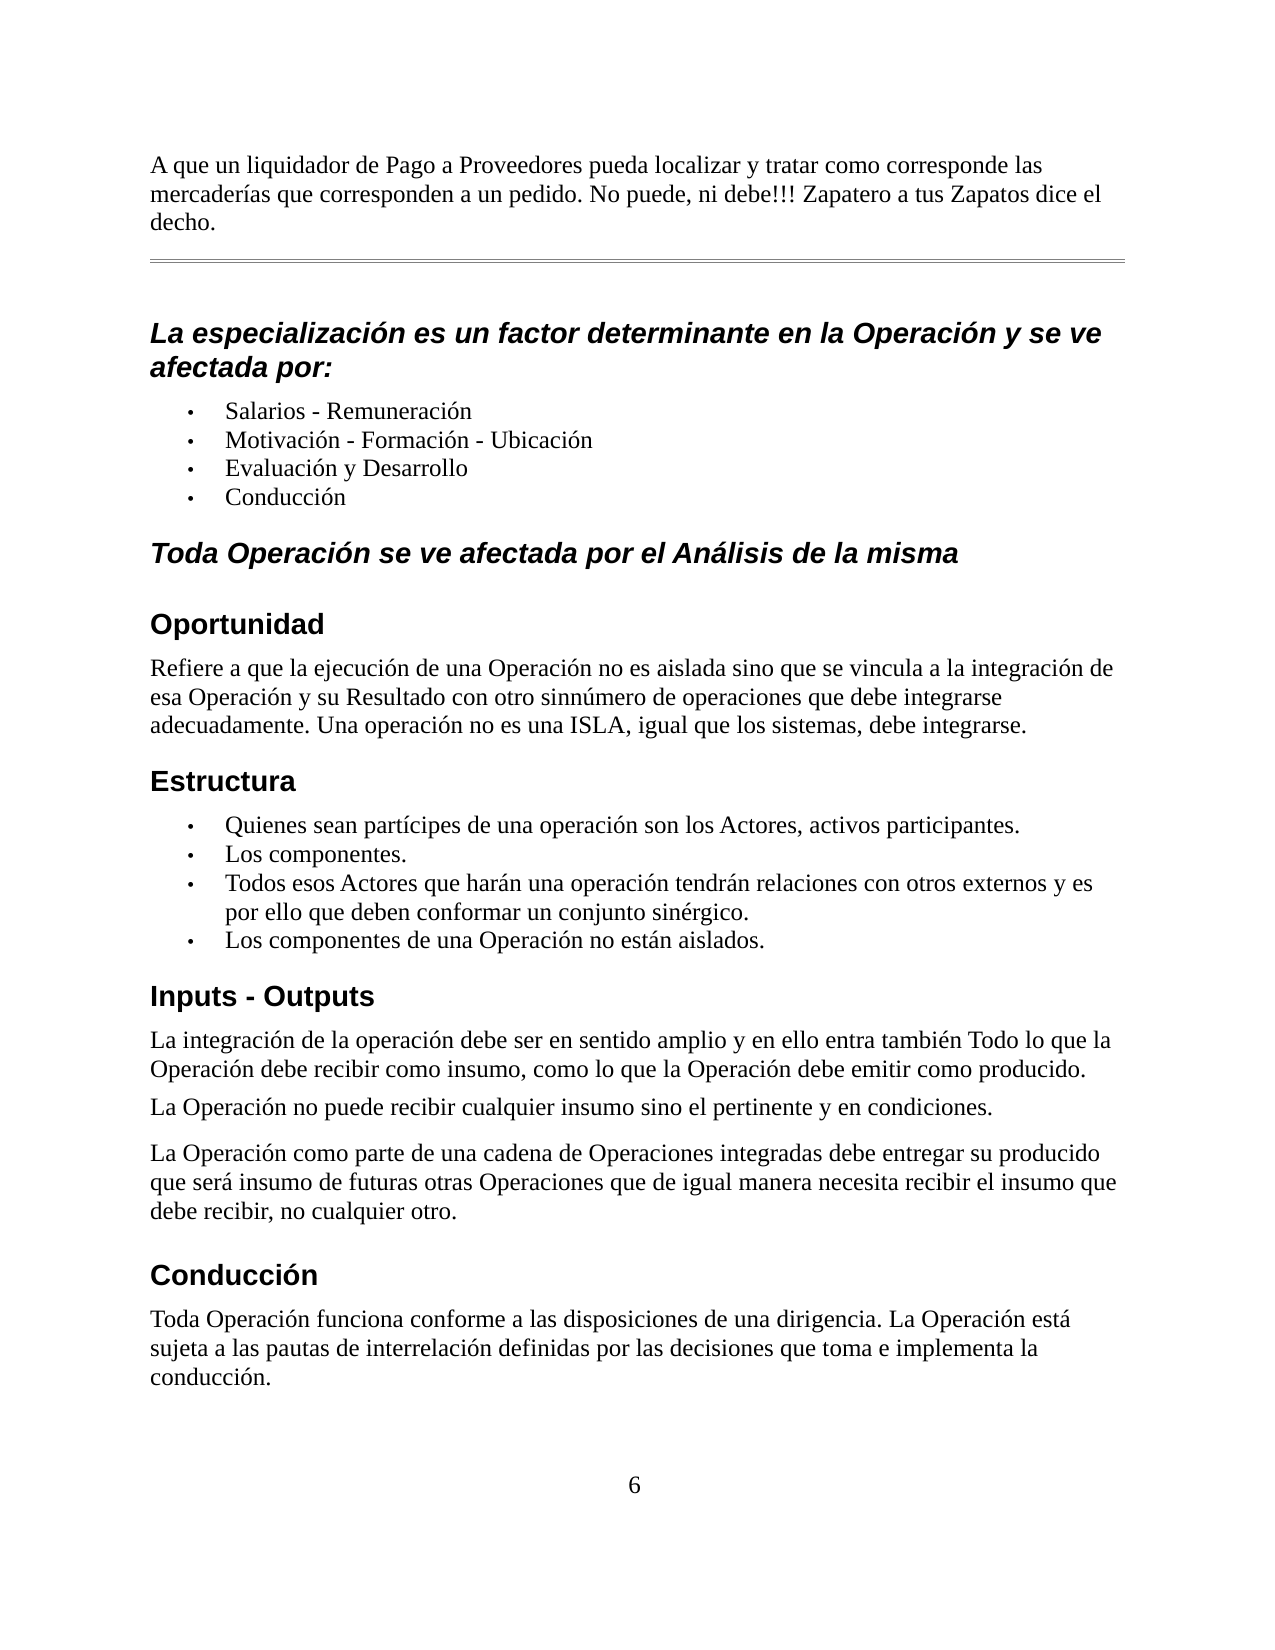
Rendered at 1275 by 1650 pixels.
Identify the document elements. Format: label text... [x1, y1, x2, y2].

list Conducción [187, 482, 1125, 511]
subtitle Estructura [150, 764, 1125, 798]
subtitle Conducción [150, 1258, 1125, 1292]
list Quienes sean partícipes de una operación son los Actores, activos participantes. [187, 810, 1125, 839]
list Todos esos Actores que harán una operación tendrán relaciones con otros externos y es por ello que deben conformar un conjunto sinérgico. [187, 868, 1125, 925]
list Los componentes. [187, 839, 1125, 868]
list Evaluación y Desarrollo [187, 453, 1125, 482]
subtitle La especialización es un factor determinante en la Operación y se ve afectada por: [150, 316, 1125, 383]
list Motivación - Formación - Ubicación [187, 425, 1125, 453]
subtitle Oportunidad [150, 607, 1125, 641]
list Los componentes de una Operación no están aislados. [187, 925, 1125, 954]
list Salarios - Remuneración [187, 396, 1125, 425]
text La Operación no puede recibir cualquier insumo sino el pertinente y en condiciones. [150, 1092, 1125, 1120]
text A que un liquidador de Pago a Proveedores pueda localizar y tratar como corresponde las mercaderías que corresponden a un pedido. No puede, ni debe!!! Zapatero a tus Zapatos dice el decho. [150, 150, 1125, 236]
text Refiere a que la ejecución de una Operación no es aislada sino que se vincula a la integración de esa Operación y su Resultado con otro sinnúmero de operaciones que debe integrarse adecuadamente. Una operación no es una ISLA, igual que los sistemas, debe integrarse. [150, 653, 1125, 739]
text La Operación como parte de una cadena de Operaciones integradas debe entregar su producido que será insumo de futuras otras Operaciones que de igual manera necesita recibir el insumo que debe recibir, no cualquier otro. [150, 1138, 1125, 1224]
text Toda Operación funciona conforme a las disposiciones de una dirigencia. La Operación está sujeta a las pautas de interrelación definidas por las decisiones que toma e implementa la conducción. [150, 1304, 1125, 1391]
subtitle Toda Operación se ve afectada por el Análisis de la misma [150, 536, 1125, 569]
subtitle Inputs - Outputs [150, 979, 1125, 1013]
text La integración de la operación debe ser en sentido amplio y en ello entra también Todo lo que la Operación debe recibir como insumo, como lo que la Operación debe emitir como producido. [150, 1025, 1125, 1083]
